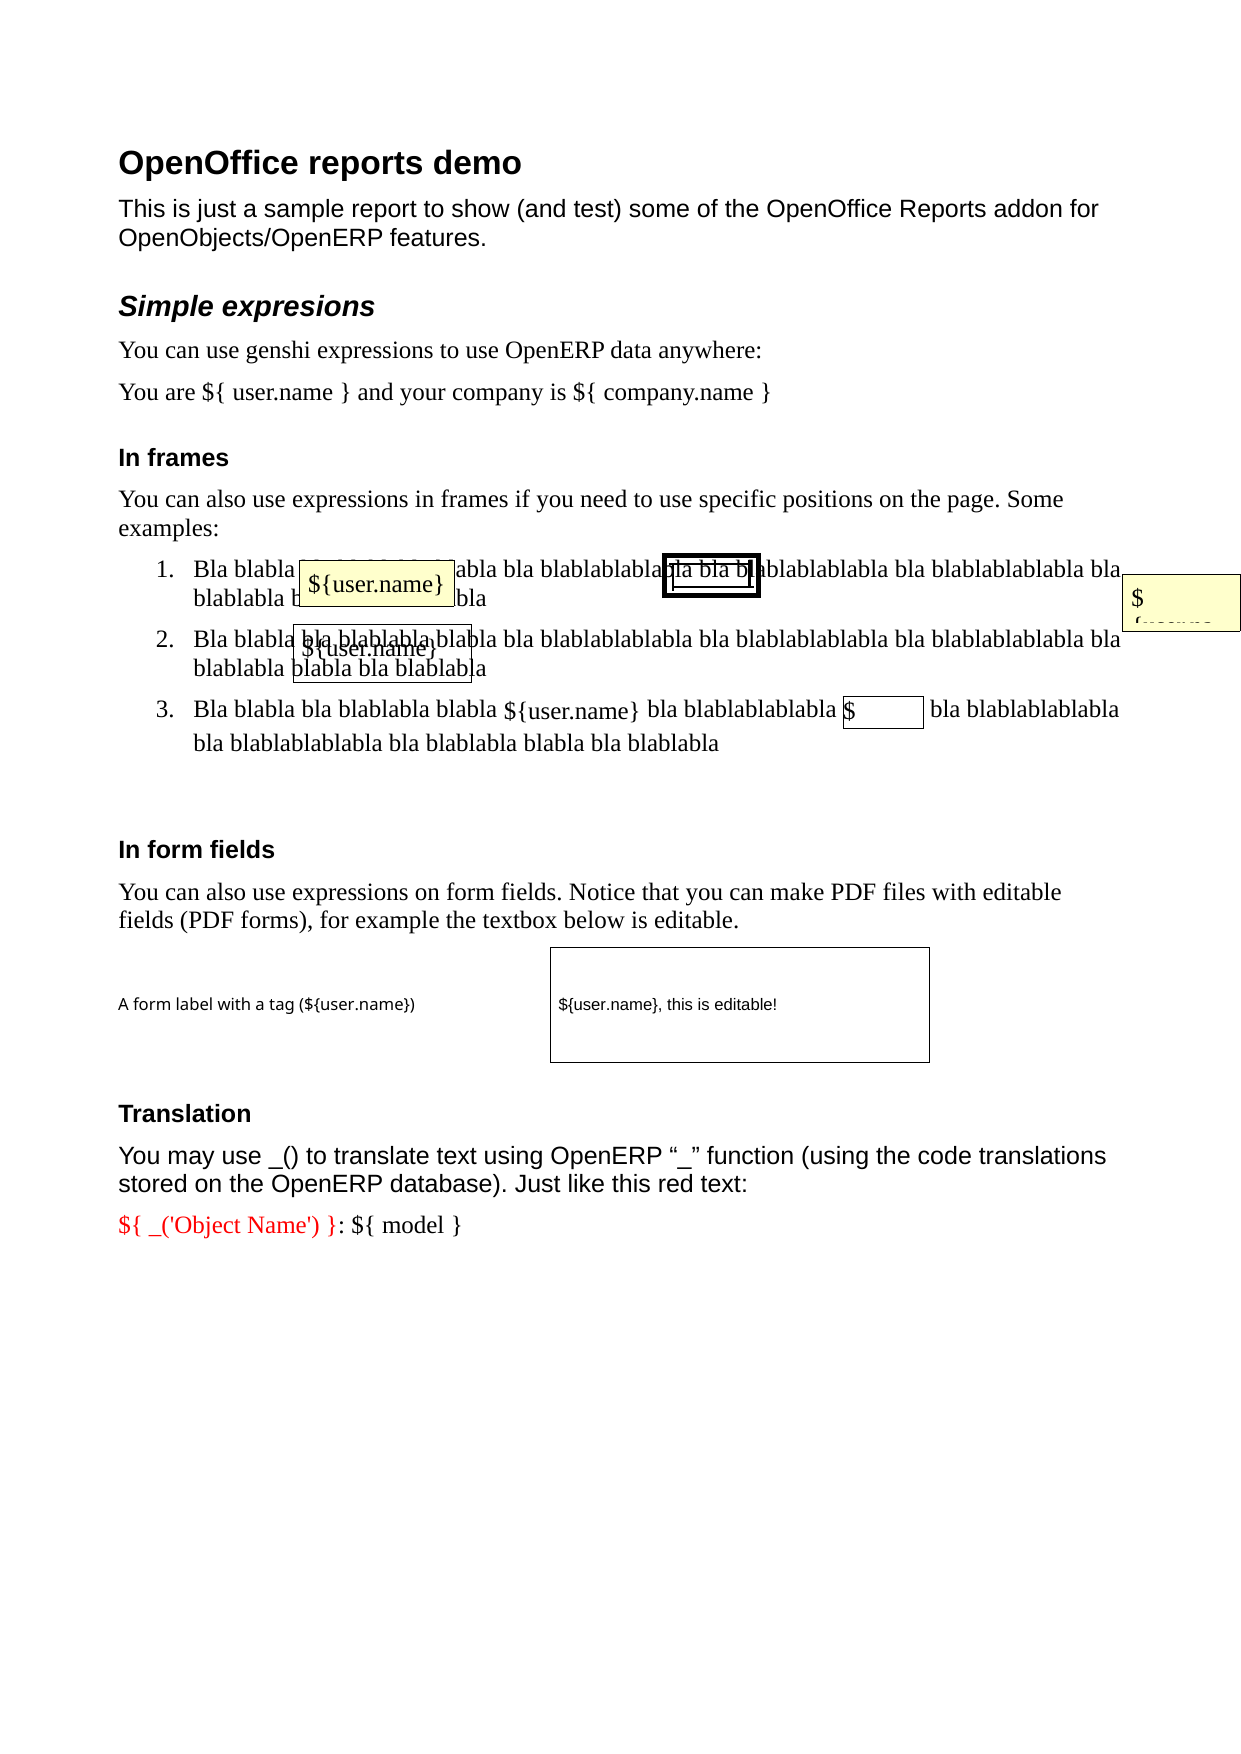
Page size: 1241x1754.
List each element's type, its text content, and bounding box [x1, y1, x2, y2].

subtitle OpenOffice reports demo [118, 143, 1122, 182]
text ${user.name} [318, 633, 463, 662]
text You can also use expressions in frames if you need to use specific positions on the page. Some examples: [118, 484, 1122, 542]
subtitle In form fields [118, 835, 1122, 864]
list Bla blabla bla blablabla blabla bla blablablablabla bla blablablablabla bla blablablablabla bla blablabla blabla bla blablabla [156, 554, 1122, 612]
text ${user.name} [301, 633, 323, 662]
subtitle Simple expresions [118, 289, 1122, 323]
list Bla blabla bla blablabla blabla bla blablablablabla bla blablablablabla bla blablablablabla bla blablabla blabla bla blablabla [156, 624, 292, 682]
text ${user.name} [308, 569, 445, 597]
text ${user.name} [1131, 583, 1231, 622]
text This is just a sample report to show (and test) some of the OpenOffice Reports addon for OpenObjects/OpenERP features. [118, 194, 1122, 252]
list Bla blabla bla blablabla blabla bla blablablablabla bla blablablablabla bla blablablablabla bla blablabla blabla bla blablabla [472, 624, 1122, 682]
list ${user.name} [503, 696, 641, 725]
text You can use genshi expressions to use OpenERP data anywhere: [118, 335, 1122, 364]
subtitle Translation [118, 1099, 1122, 1128]
subtitle In frames [118, 443, 1122, 472]
list ${user.name} [844, 697, 923, 728]
text You are ${ user.name } and your company is ${ company.name } [118, 377, 1122, 405]
text You can also use expressions on form fields. Notice that you can make PDF files with editable fields (PDF forms), for example the textbox below is editable. [118, 877, 1122, 934]
list Bla blabla bla blablabla blabla bla blablablablabla bla blablablablabla bla blablablablabla bla blablabla blabla bla blablabla [156, 694, 1122, 757]
text ${ _('Object Name') }: ${ model } [118, 1211, 1122, 1239]
text You may use _() to translate text using OpenERP “_” function (using the code translations stored on the OpenERP database). Just like this red text: [118, 1141, 1122, 1198]
